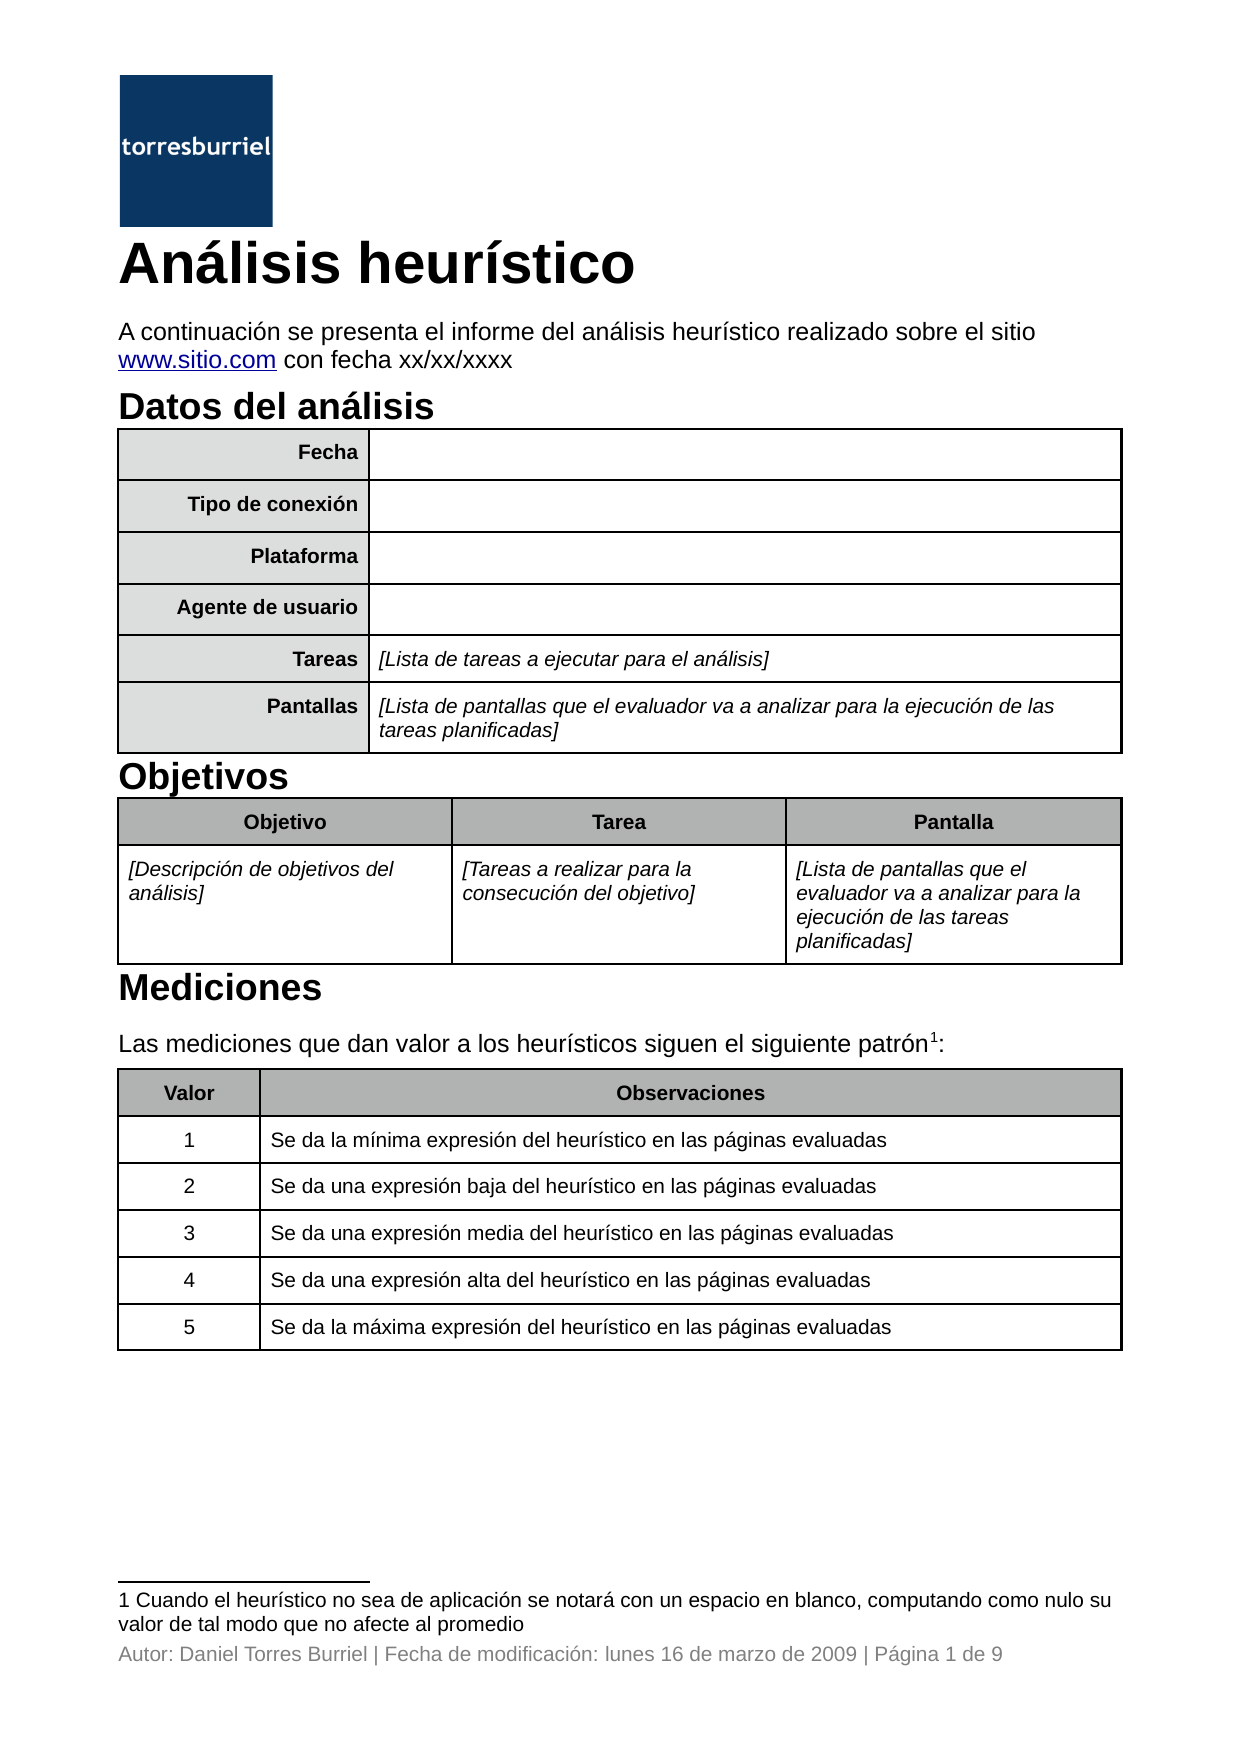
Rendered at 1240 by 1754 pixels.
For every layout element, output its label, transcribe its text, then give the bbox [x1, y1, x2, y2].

table_cell [Descripción de objetivos del análisis] [119, 846, 451, 963]
text Análisis heurístico [118, 229, 1121, 296]
table_cell 5 [119, 1305, 259, 1349]
table_cell Se da la mínima expresión del heurístico en las páginas evaluadas [261, 1117, 1120, 1162]
table_header [370, 430, 1120, 479]
table_cell Plataforma [119, 533, 368, 583]
table_cell Agente de usuario [119, 585, 368, 634]
table_cell [Tareas a realizar para la consecución del objetivo] [453, 846, 785, 963]
table_cell [Lista de pantallas que el evaluador va a analizar para la ejecución de las tareas planificadas] [370, 683, 1120, 752]
table_header Observaciones [261, 1070, 1120, 1115]
table_cell 3 [119, 1211, 259, 1256]
table_cell [370, 481, 1120, 531]
text Las mediciones que dan valor a los heurísticos siguen el siguiente patrón: [118, 1029, 1121, 1058]
table_header Fecha [119, 430, 368, 479]
table_cell [370, 533, 1120, 583]
table_header Objetivo [119, 799, 451, 844]
picture [119, 75, 273, 227]
text A continuación se presenta el informe del análisis heurístico realizado sobre el sitio www.sitio.com con fecha xx/xx/xxxx [118, 317, 1121, 374]
text Cuando el heurístico no sea de aplicación se notará con un espacio en blanco, computando como nulo su valor de tal modo que no afecte al promedio [118, 1588, 1121, 1636]
table_header Valor [119, 1070, 259, 1115]
table_header Tarea [453, 799, 785, 844]
table_cell [Lista de pantallas que el evaluador va a analizar para la ejecución de las tareas planificadas] [787, 846, 1120, 963]
text Mediciones [118, 965, 1121, 1008]
table_cell [Lista de tareas a ejecutar para el análisis] [370, 636, 1120, 681]
table_cell Tareas [119, 636, 368, 681]
table_header Pantalla [787, 799, 1120, 844]
table_cell Se da la máxima expresión del heurístico en las páginas evaluadas [261, 1305, 1120, 1349]
table_cell Se da una expresión baja del heurístico en las páginas evaluadas [261, 1164, 1120, 1209]
table_cell Tipo de conexión [119, 481, 368, 531]
text Datos del análisis [118, 384, 1121, 428]
table_cell 2 [119, 1164, 259, 1209]
table_cell 1 [119, 1117, 259, 1162]
table_cell Se da una expresión media del heurístico en las páginas evaluadas [261, 1211, 1120, 1256]
table_cell Se da una expresión alta del heurístico en las páginas evaluadas [261, 1258, 1120, 1302]
text Objetivos [118, 754, 1121, 797]
table_cell Pantallas [119, 683, 368, 752]
table_cell [370, 585, 1120, 634]
table_cell 4 [119, 1258, 259, 1302]
